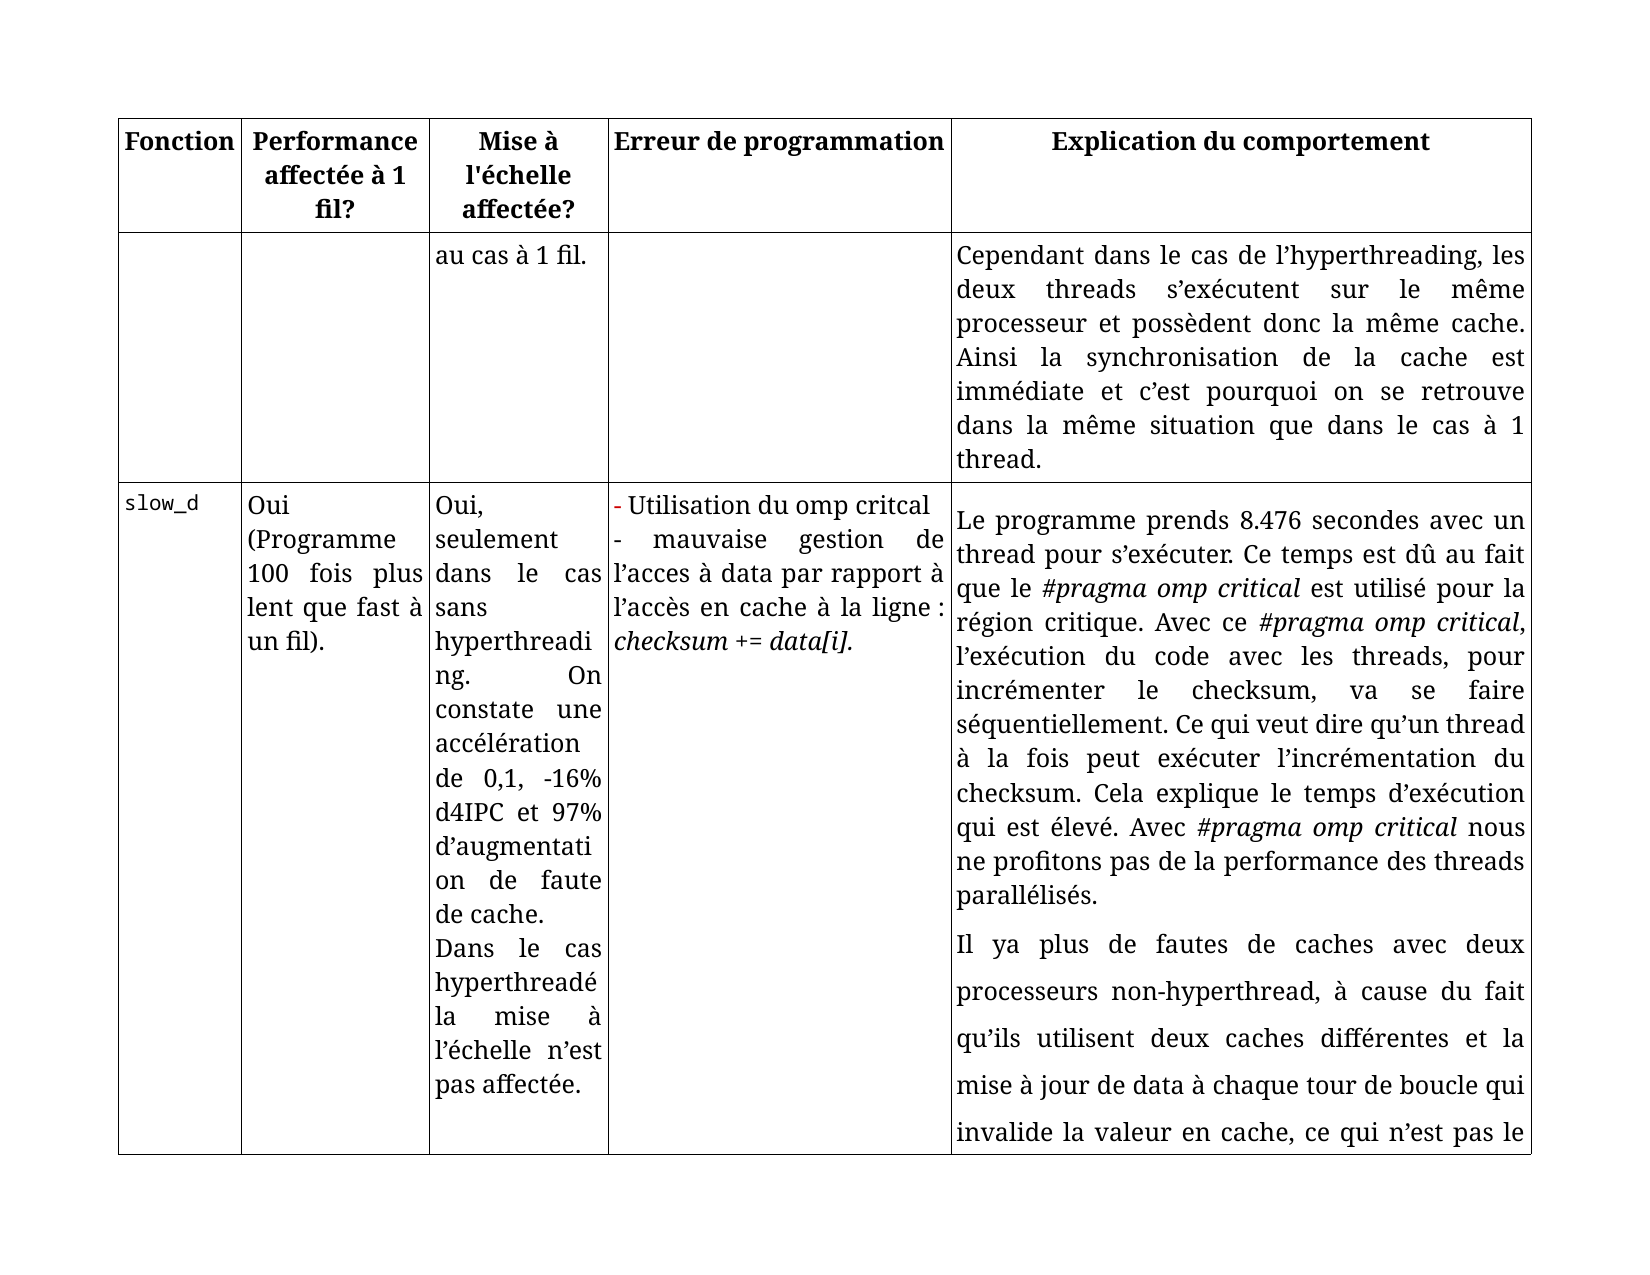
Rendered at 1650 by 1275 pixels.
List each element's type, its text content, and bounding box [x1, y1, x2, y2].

table_cell Oui (Programme 100 fois plus lent que fast à un fil). [242, 483, 429, 1154]
table_header Mise à l'échelle affectée? [430, 119, 608, 232]
table_header Performance affectée à 1 fil? [242, 119, 429, 232]
table_cell [119, 233, 241, 482]
table_cell [242, 233, 429, 482]
table_header Explication du comportement [952, 119, 1531, 232]
table_cell Oui, seulement dans le cas sans hyperthreading. On constate une accélération de 0,1, -16% d4IPC et 97% d’augmentation de faute de cache. Dans le cas hyperthreadé la mise à l’échelle n’est pas affectée. [430, 483, 608, 1154]
table_cell Le programme prends 8.476 secondes avec un thread pour s’exécuter. Ce temps est dû au fait que le #pragma omp critical est utilisé pour la région critique. Avec ce #pragma omp critical, l’exécution du code avec les threads, pour incrémenter le checksum, va se faire séquentiellement. Ce qui veut dire qu’un thread à la fois peut exécuter l’incrémentation du checksum. Cela explique le temps d’exécution qui est élevé. Avec #pragma omp critical nous ne profitons pas de la performance des threads parallélisés. Il ya plus de fautes de caches avec deux processeurs non-hyperthread, à cause du fait qu’ils utilisent deux caches différentes et la mise à jour de data à chaque tour de boucle qui invalide la valeur en cache, ce qui n’est pas le [952, 483, 1531, 1154]
table_header Fonction [119, 119, 241, 232]
table_cell slow_d [119, 483, 241, 1154]
table_header Erreur de programmation [609, 119, 951, 232]
table_cell Cependant dans le cas de l’hyperthreading, les deux threads s’exécutent sur le même processeur et possèdent donc la même cache. Ainsi la synchronisation de la cache est immédiate et c’est pourquoi on se retrouve dans la même situation que dans le cas à 1 thread. [952, 233, 1531, 482]
table_cell [609, 233, 951, 482]
table_cell - Utilisation du omp critcal - mauvaise gestion de l’acces à data par rapport à l’accès en cache à la ligne : checksum += data[i]. [609, 483, 951, 1154]
table_cell au cas à 1 fil. [430, 233, 608, 482]
